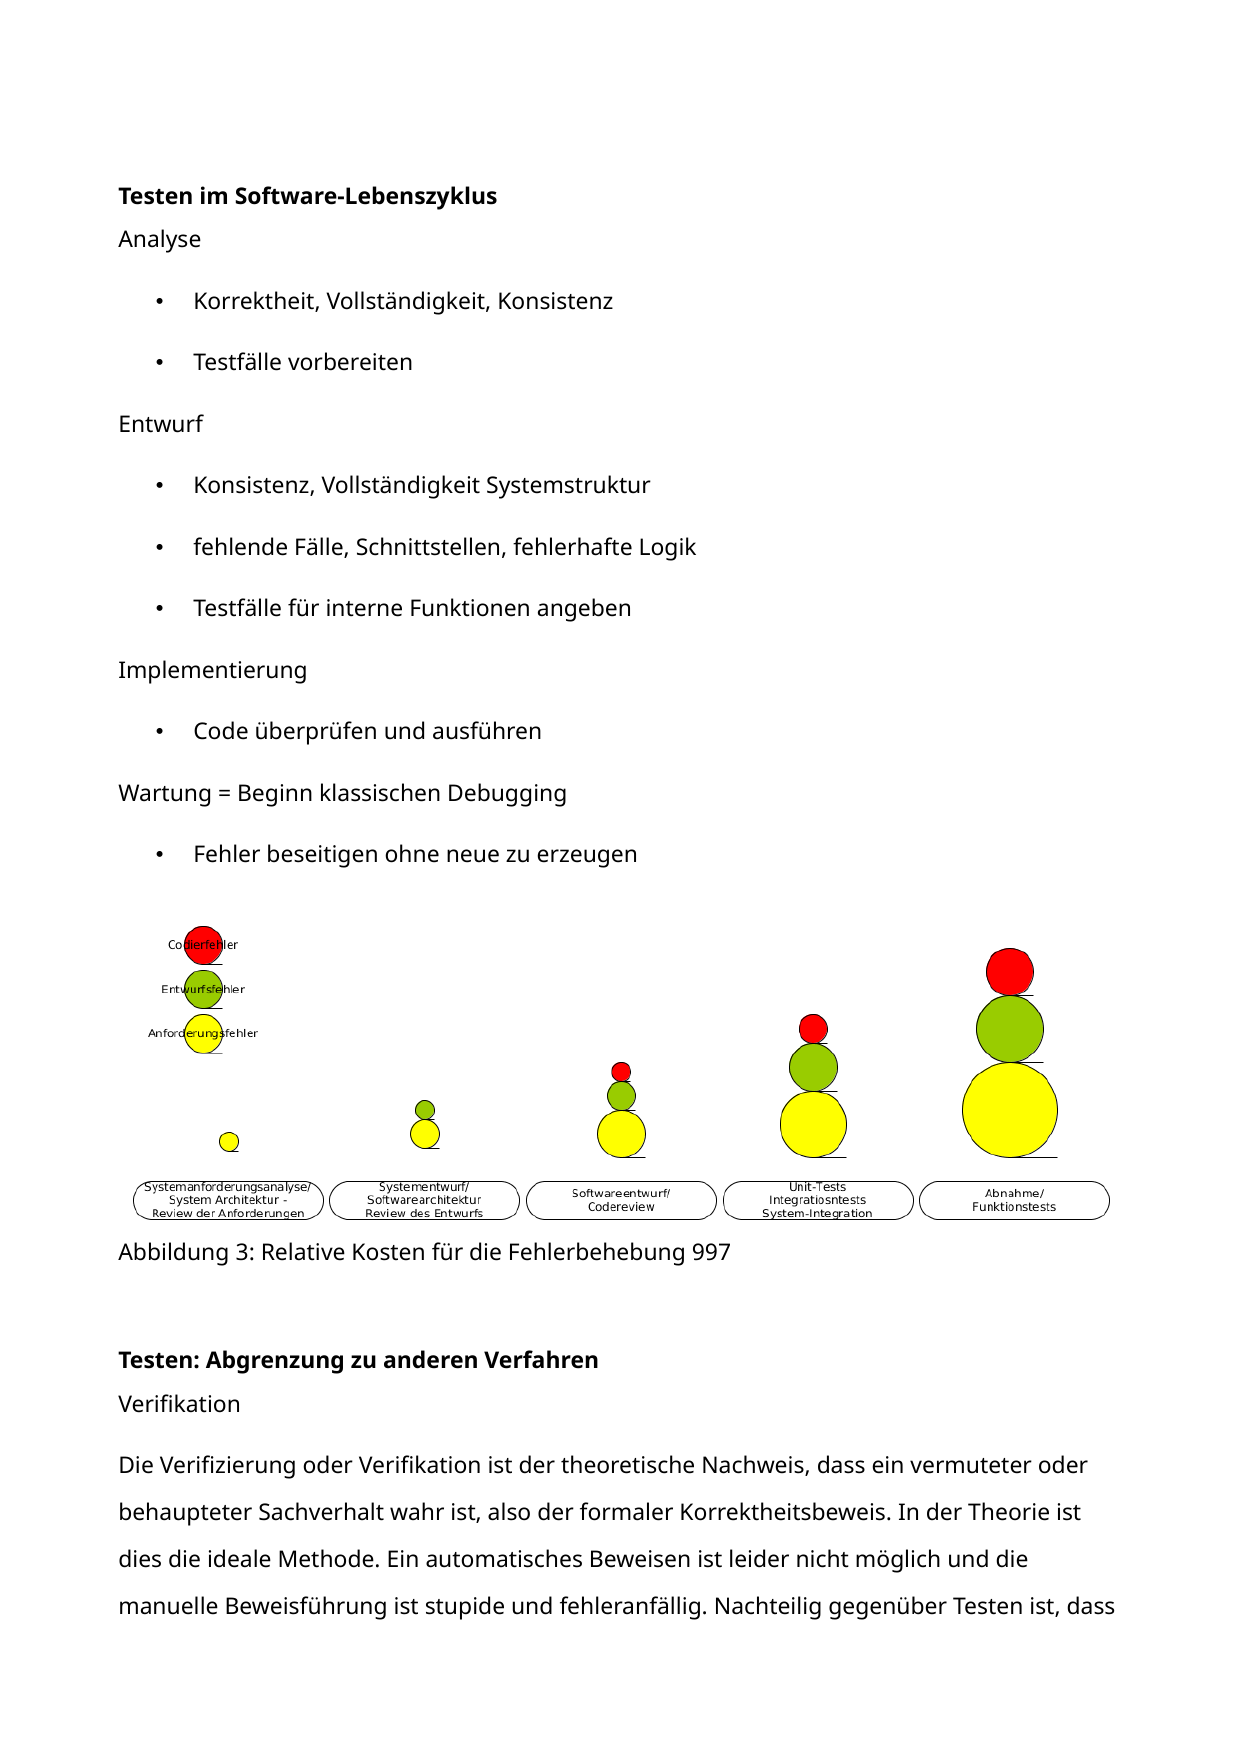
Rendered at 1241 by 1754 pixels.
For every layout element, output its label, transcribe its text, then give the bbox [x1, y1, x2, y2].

subtitle Testen im Software-Lebenszyklus [118, 179, 1122, 211]
list Testfälle vorbereiten [156, 346, 1122, 377]
list Testfälle für interne Funktionen angeben [156, 592, 1122, 623]
text Entwurf [118, 408, 1122, 439]
text Analyse [118, 223, 1122, 254]
text Abbildung 3: Relative Kosten für die Fehlerbehebung 997 [118, 1236, 1122, 1267]
list Konsistenz, Vollständigkeit Systemstruktur [156, 469, 1122, 500]
list Fehler beseitigen ohne neue zu erzeugen [156, 838, 1122, 869]
picture [118, 911, 1123, 1236]
list Code überprüfen und ausführen [156, 715, 1122, 746]
list fehlende Fälle, Schnittstellen, fehlerhafte Logik [156, 531, 1122, 562]
subtitle Testen: Abgrenzung zu anderen Verfahren [118, 1344, 1122, 1375]
text Verifikation [118, 1387, 1122, 1419]
list Korrektheit, Vollständigkeit, Konsistenz [156, 285, 1122, 316]
text Die Verifizierung oder Verifikation ist der theoretische Nachweis, dass ein vermuteter oder behaupteter Sachverhalt wahr ist, also der formaler Korrektheitsbeweis. In der Theorie ist dies die ideale Methode. Ein automatisches Beweisen ist leider nicht möglich und die manuelle Beweisführung ist stupide und fehleranfällig. Nachteilig gegenüber Testen ist, dass [118, 1449, 1122, 1621]
text Implementierung [118, 653, 1122, 685]
text Wartung = Beginn klassischen Debugging [118, 776, 1122, 808]
